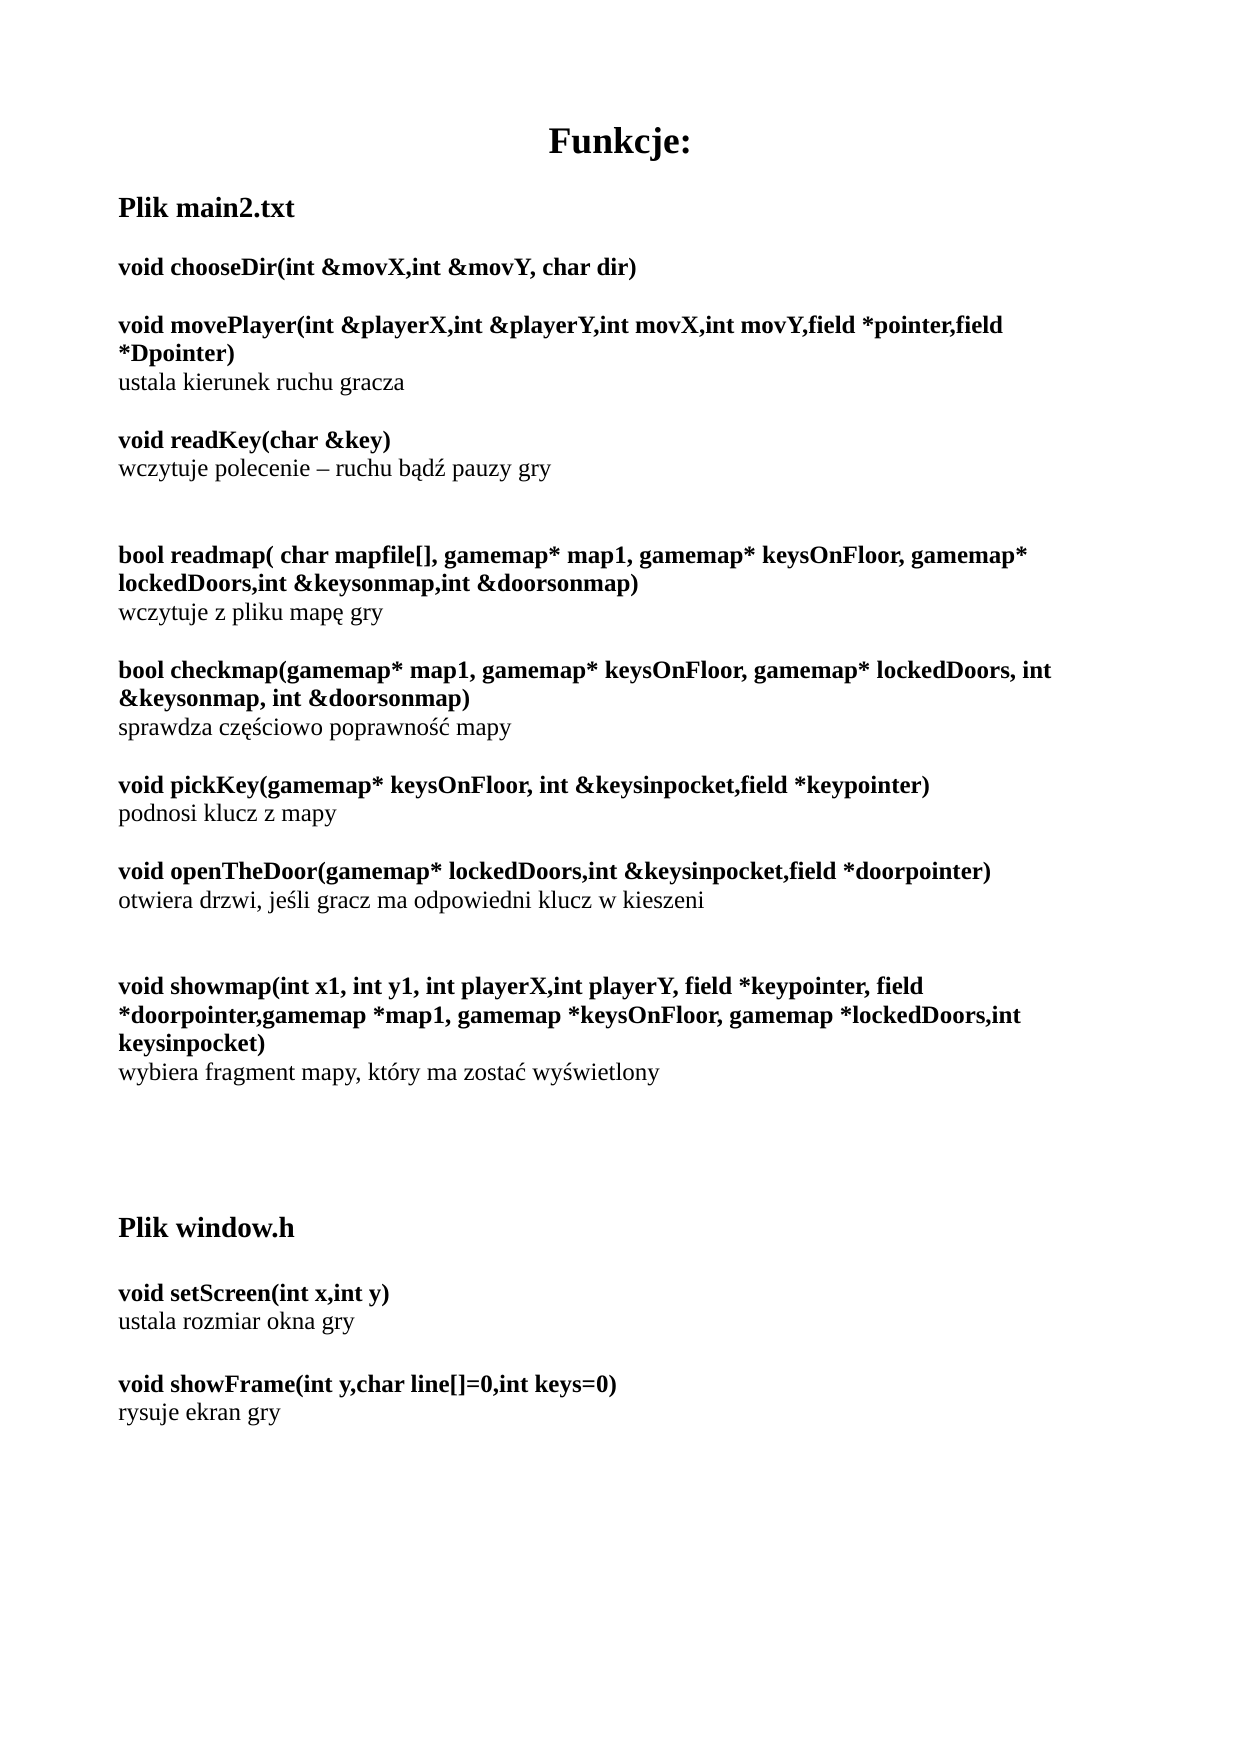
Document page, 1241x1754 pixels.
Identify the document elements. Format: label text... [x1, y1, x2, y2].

text void movePlayer(int &playerX,int &playerY,int movX,int movY,field *pointer,field *Dpointer) [118, 310, 1122, 367]
text Funkcje: [118, 118, 1122, 161]
text void showFrame(int y,char line[]=0,int keys=0) [118, 1369, 1122, 1397]
text podnosi klucz z mapy [118, 798, 1122, 827]
text void openTheDoor(gamemap* lockedDoors,int &keysinpocket,field *doorpointer) [118, 856, 1122, 885]
text void readKey(char &key) [118, 425, 1122, 453]
text otwiera drzwi, jeśli gracz ma odpowiedni klucz w kieszeni [118, 885, 1122, 913]
text void setScreen(int x,int y) [118, 1278, 1122, 1306]
text Plik window.h [118, 1211, 1122, 1244]
text sprawdza częściowo poprawność mapy [118, 712, 1122, 741]
text ustala rozmiar okna gry [118, 1306, 1122, 1335]
text void showmap(int x1, int y1, int playerX,int playerY, field *keypointer, field *doorpointer,gamemap *map1, gamemap *keysOnFloor, gamemap *lockedDoors,int keysinpocket) [118, 971, 1122, 1057]
text wczytuje polecenie – ruchu bądź pauzy gry [118, 453, 1122, 482]
text wybiera fragment mapy, który ma zostać wyświetlony [118, 1057, 1122, 1086]
text bool readmap( char mapfile[], gamemap* map1, gamemap* keysOnFloor, gamemap* lockedDoors,int &keysonmap,int &doorsonmap) [118, 540, 1122, 597]
text void chooseDir(int &movX,int &movY, char dir) [118, 252, 1122, 281]
text void pickKey(gamemap* keysOnFloor, int &keysinpocket,field *keypointer) [118, 770, 1122, 798]
text wczytuje z pliku mapę gry [118, 597, 1122, 626]
text rysuje ekran gry [118, 1397, 1122, 1426]
text ustala kierunek ruchu gracza [118, 367, 1122, 396]
text Plik main2.txt [118, 190, 1122, 223]
text bool checkmap(gamemap* map1, gamemap* keysOnFloor, gamemap* lockedDoors, int &keysonmap, int &doorsonmap) [118, 655, 1122, 712]
